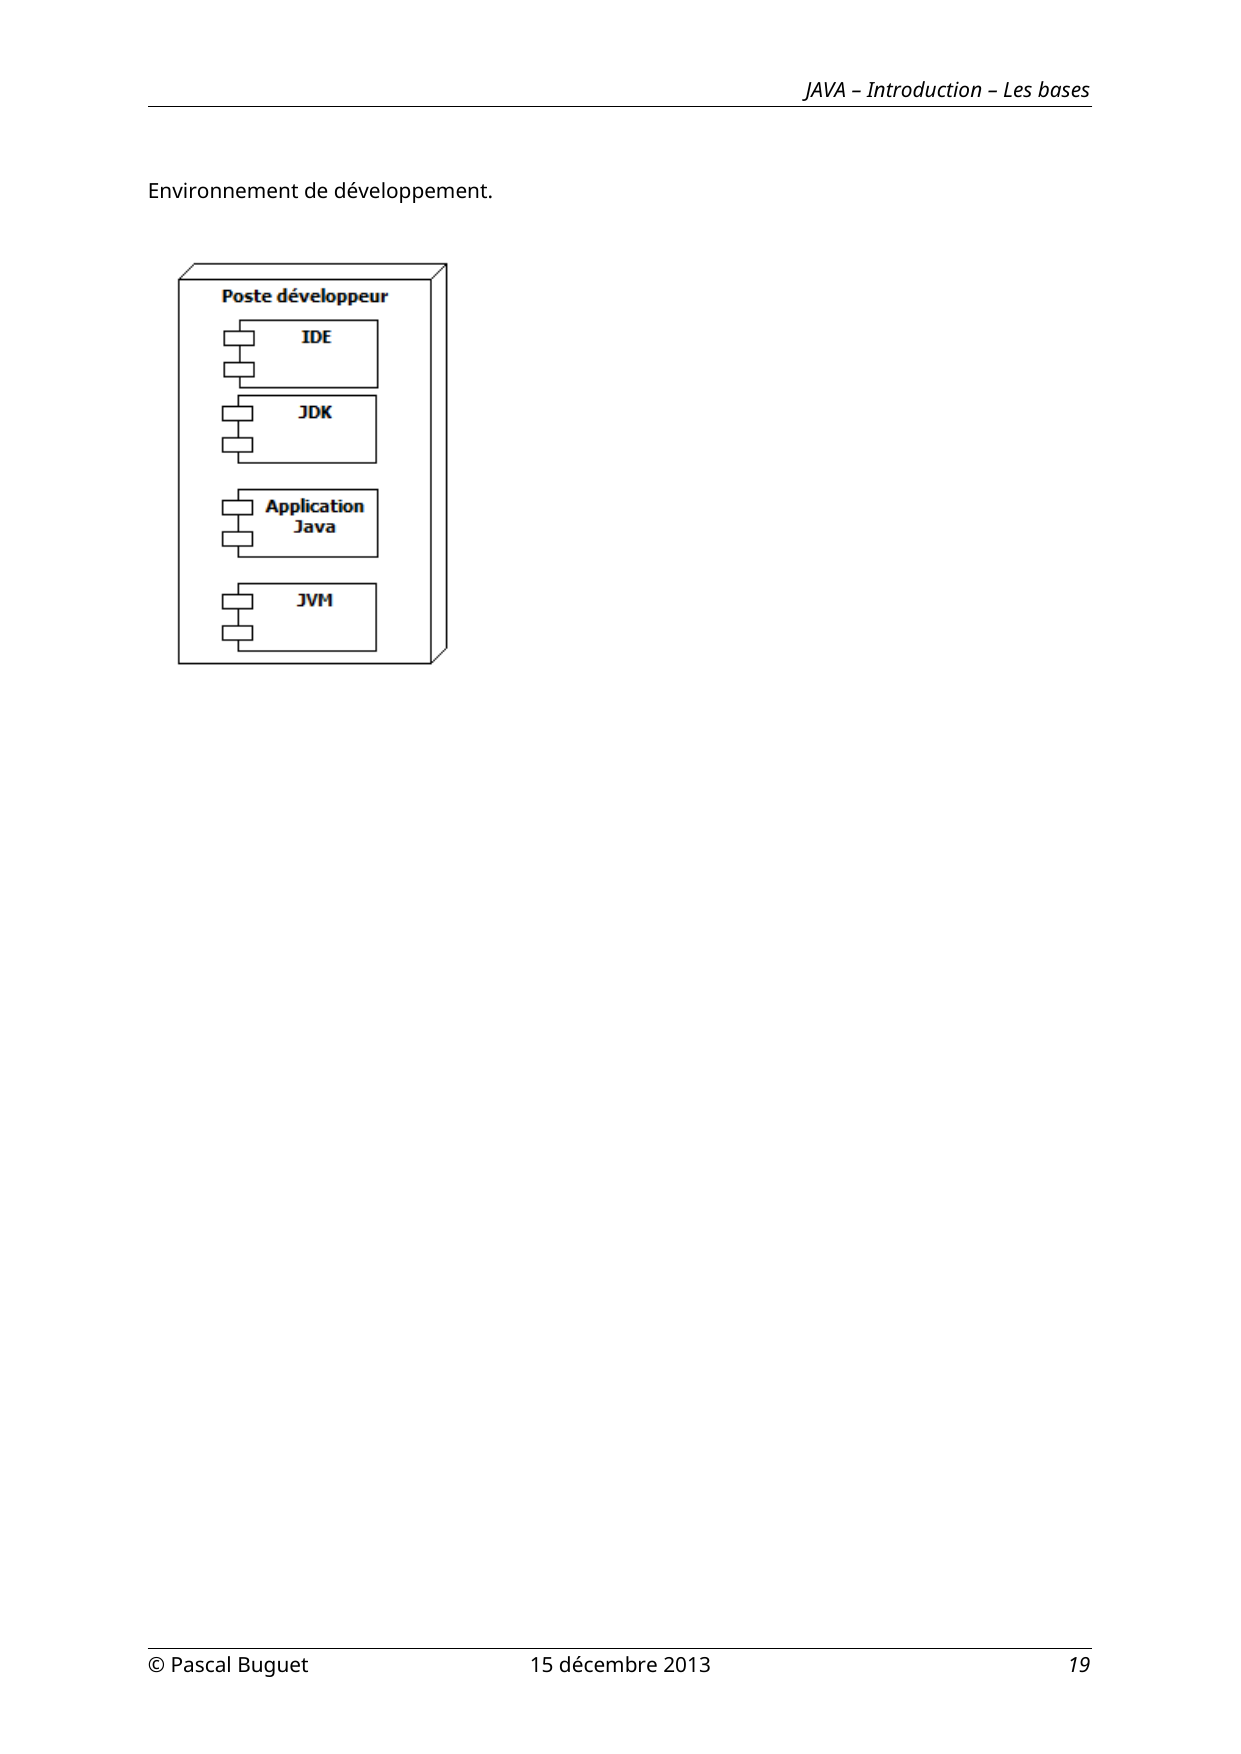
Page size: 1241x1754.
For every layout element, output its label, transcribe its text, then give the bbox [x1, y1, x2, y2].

picture [147, 233, 479, 696]
text Environnement de développement. [148, 176, 1092, 204]
